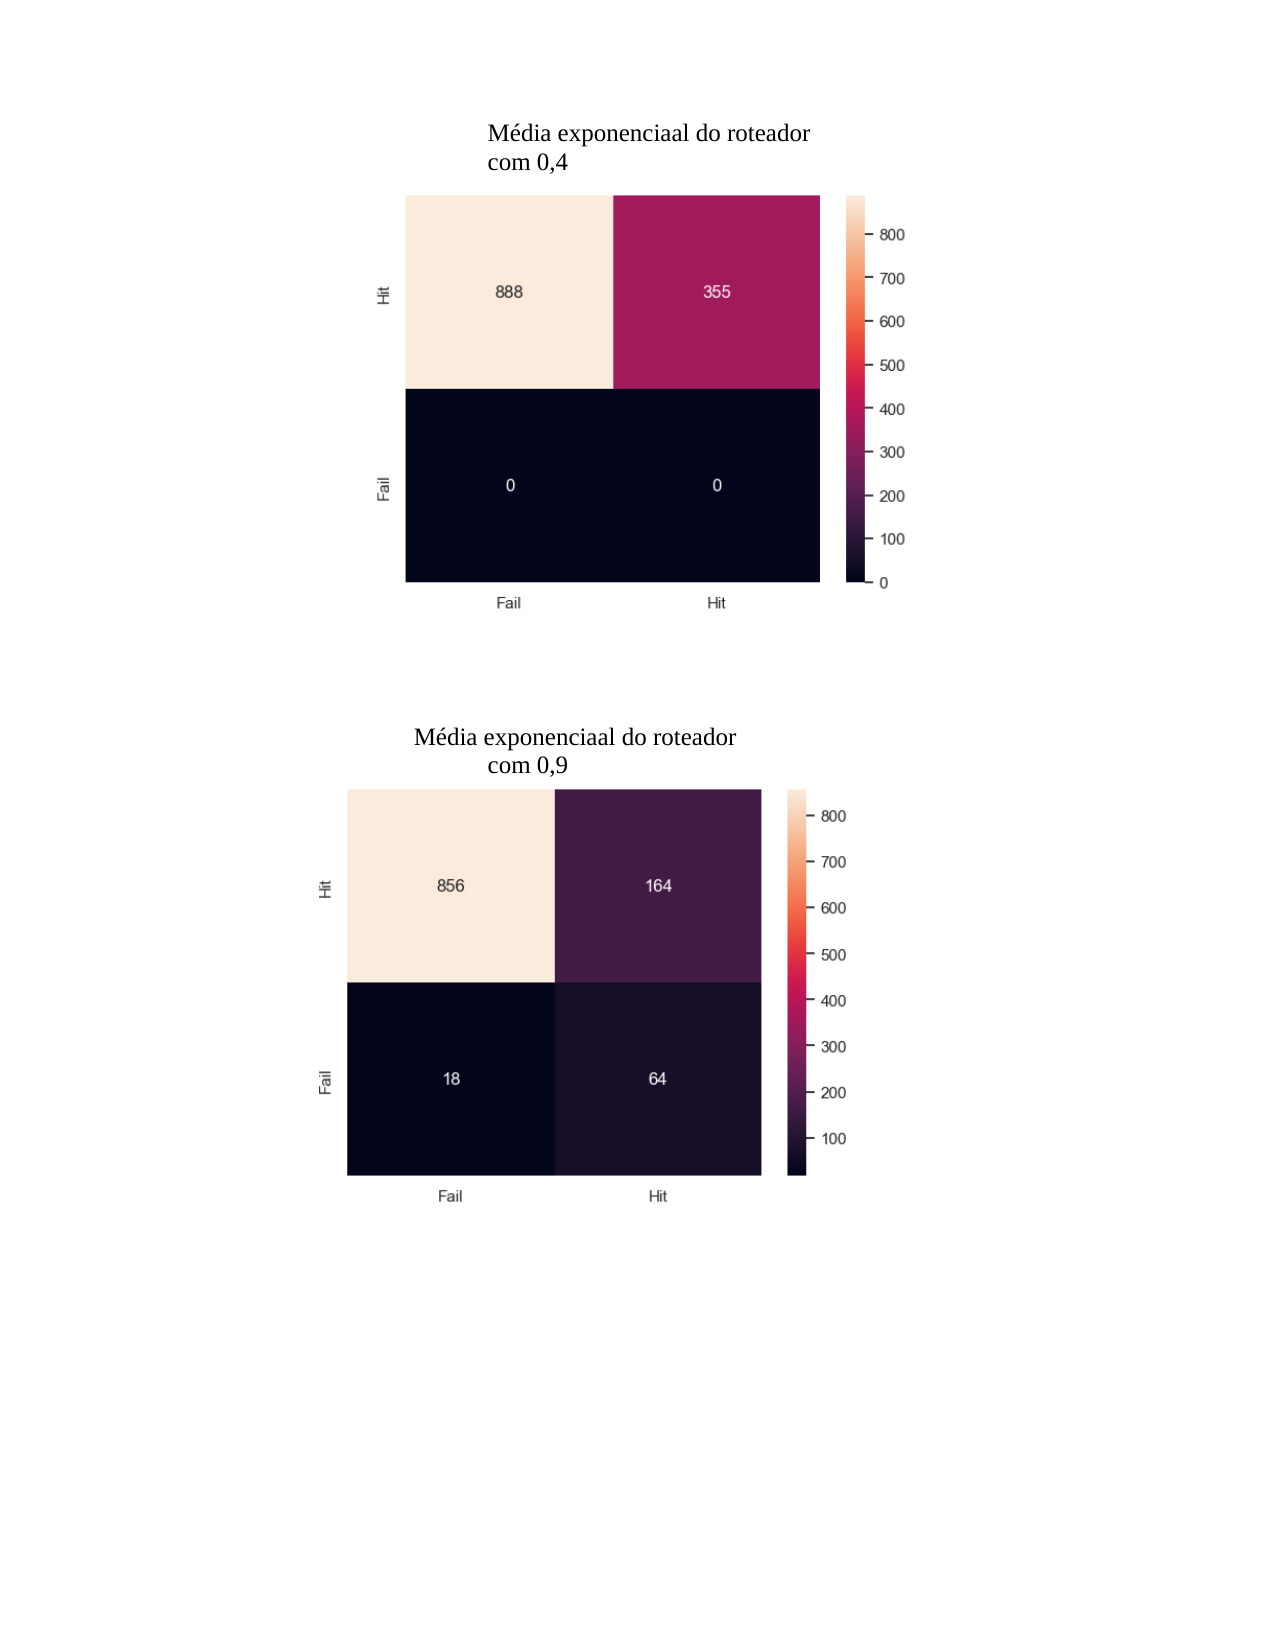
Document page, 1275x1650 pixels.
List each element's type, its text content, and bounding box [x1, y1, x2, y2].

text com 0,4 [118, 147, 1157, 176]
text Média exponenciaal do roteador [118, 118, 1157, 147]
picture [317, 780, 872, 1209]
picture [367, 187, 915, 621]
text Média exponenciaal do roteador [118, 722, 1157, 751]
text com 0,9 [118, 751, 1157, 779]
